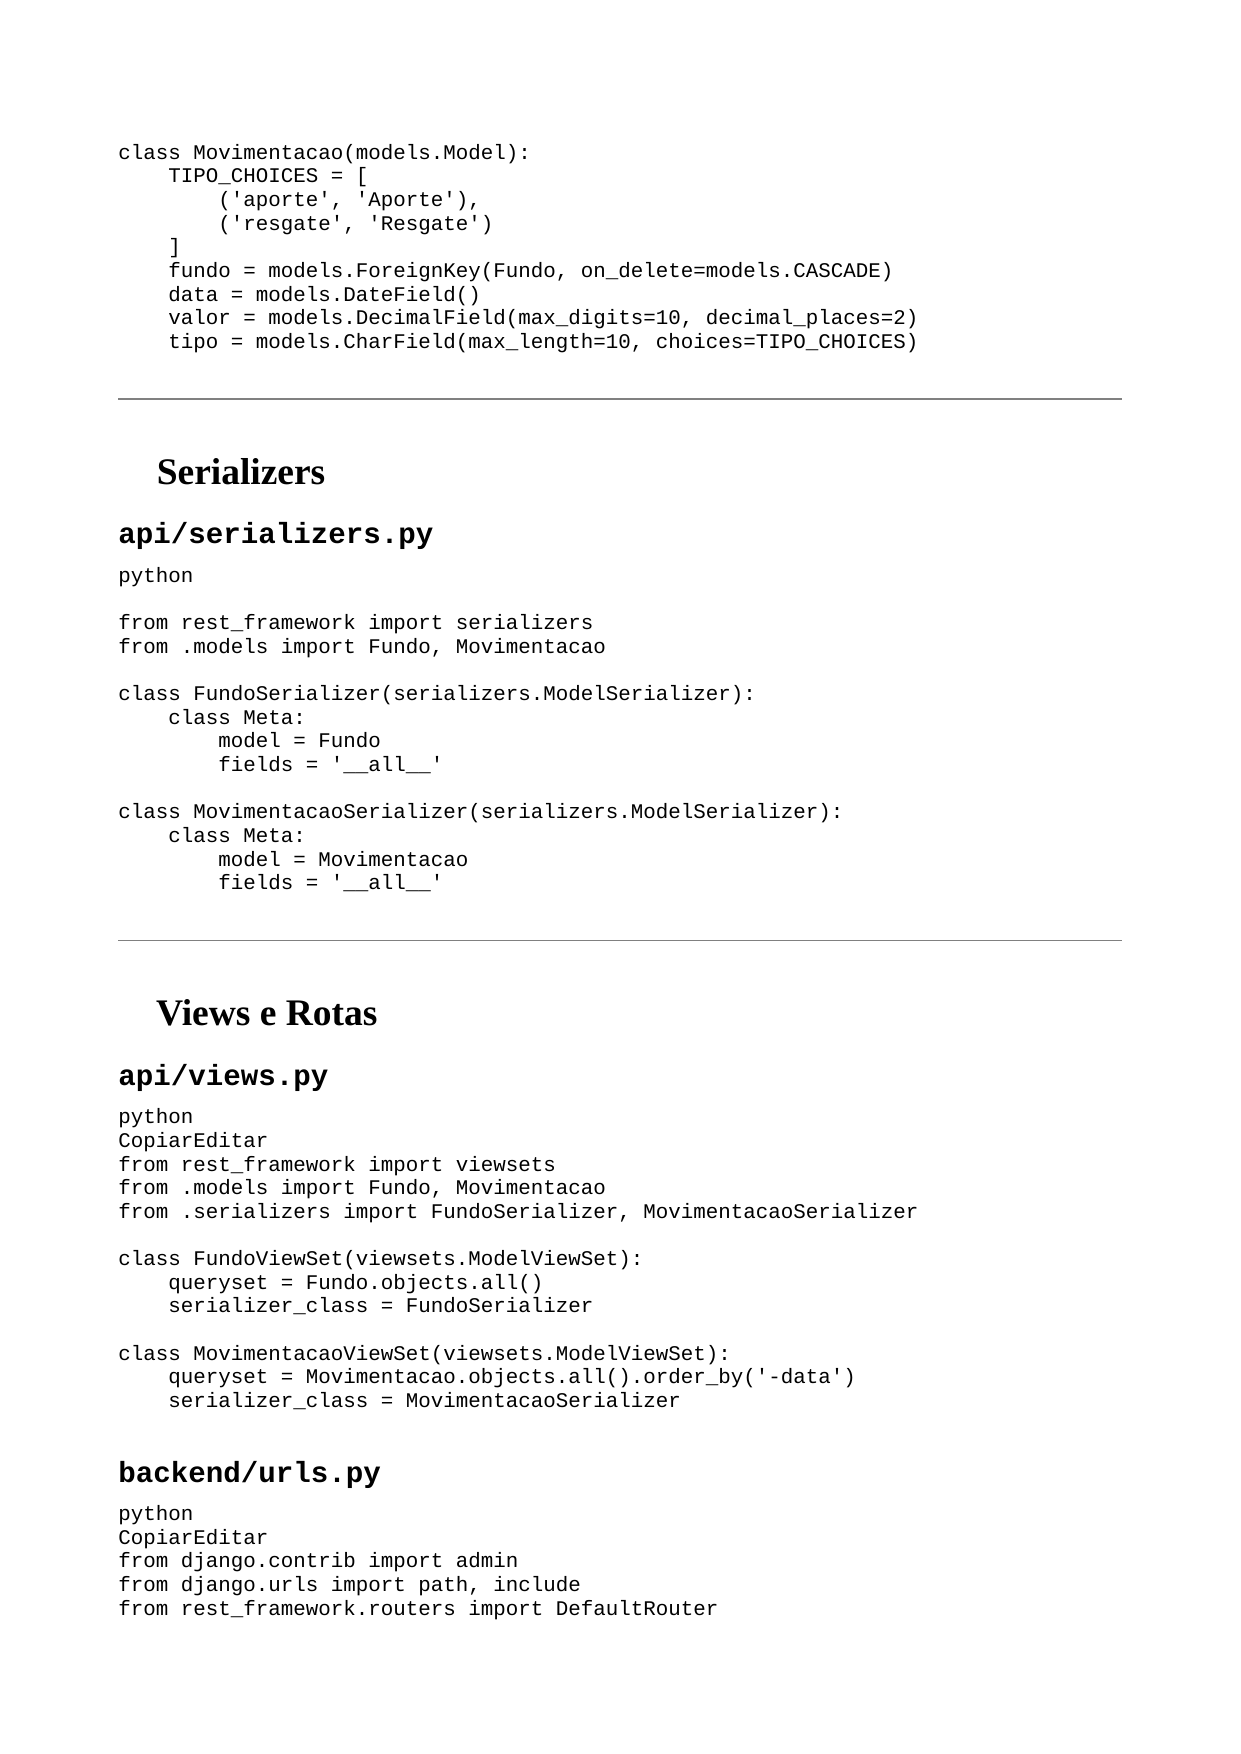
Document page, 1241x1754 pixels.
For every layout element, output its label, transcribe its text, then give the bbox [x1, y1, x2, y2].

text fields = '__all__' [118, 754, 1122, 778]
text class MovimentacaoViewSet(viewsets.ModelViewSet): [118, 1343, 1122, 1366]
text class MovimentacaoSerializer(serializers.ModelSerializer): [118, 801, 1122, 825]
text ('resgate', 'Resgate') [118, 213, 1122, 236]
text from django.urls import path, include [118, 1574, 1122, 1598]
text class FundoSerializer(serializers.ModelSerializer): [118, 683, 1122, 707]
subtitle api/views.py [118, 1061, 1122, 1094]
text fundo = models.ForeignKey(Fundo, on_delete=models.CASCADE) [118, 260, 1122, 284]
text ] [118, 236, 1122, 260]
subtitle 🔁 Views e Rotas [118, 991, 1122, 1034]
text python [118, 1106, 1122, 1130]
text queryset = Fundo.objects.all() [118, 1272, 1122, 1295]
text data = models.DateField() [118, 284, 1122, 307]
text model = Fundo [118, 730, 1122, 754]
text class Meta: [118, 707, 1122, 730]
text TIPO_CHOICES = [ [118, 165, 1122, 189]
text CopiarEditar [118, 1527, 1122, 1551]
text from .models import Fundo, Movimentacao [118, 1177, 1122, 1201]
text valor = models.DecimalField(max_digits=10, decimal_places=2) [118, 307, 1122, 331]
text class FundoViewSet(viewsets.ModelViewSet): [118, 1248, 1122, 1272]
subtitle backend/urls.py [118, 1458, 1122, 1491]
text from rest_framework import serializers [118, 612, 1122, 636]
text from .serializers import FundoSerializer, MovimentacaoSerializer [118, 1201, 1122, 1224]
text class Movimentacao(models.Model): [118, 142, 1122, 165]
text queryset = Movimentacao.objects.all().order_by('-data') [118, 1366, 1122, 1390]
text serializer_class = MovimentacaoSerializer [118, 1390, 1122, 1414]
text from rest_framework.routers import DefaultRouter [118, 1598, 1122, 1621]
text from .models import Fundo, Movimentacao [118, 636, 1122, 659]
text from rest_framework import viewsets [118, 1153, 1122, 1177]
text python [118, 1503, 1122, 1527]
text from django.contrib import admin [118, 1551, 1122, 1574]
text ('aporte', 'Aporte'), [118, 189, 1122, 213]
subtitle 🔄 Serializers [118, 449, 1122, 492]
subtitle api/serializers.py [118, 519, 1122, 552]
text python [118, 565, 1122, 588]
text class Meta: [118, 825, 1122, 849]
text serializer_class = FundoSerializer [118, 1295, 1122, 1319]
text CopiarEditar [118, 1130, 1122, 1153]
text fields = '__all__' [118, 872, 1122, 896]
text model = Movimentacao [118, 849, 1122, 872]
text tipo = models.CharField(max_length=10, choices=TIPO_CHOICES) [118, 331, 1122, 354]
